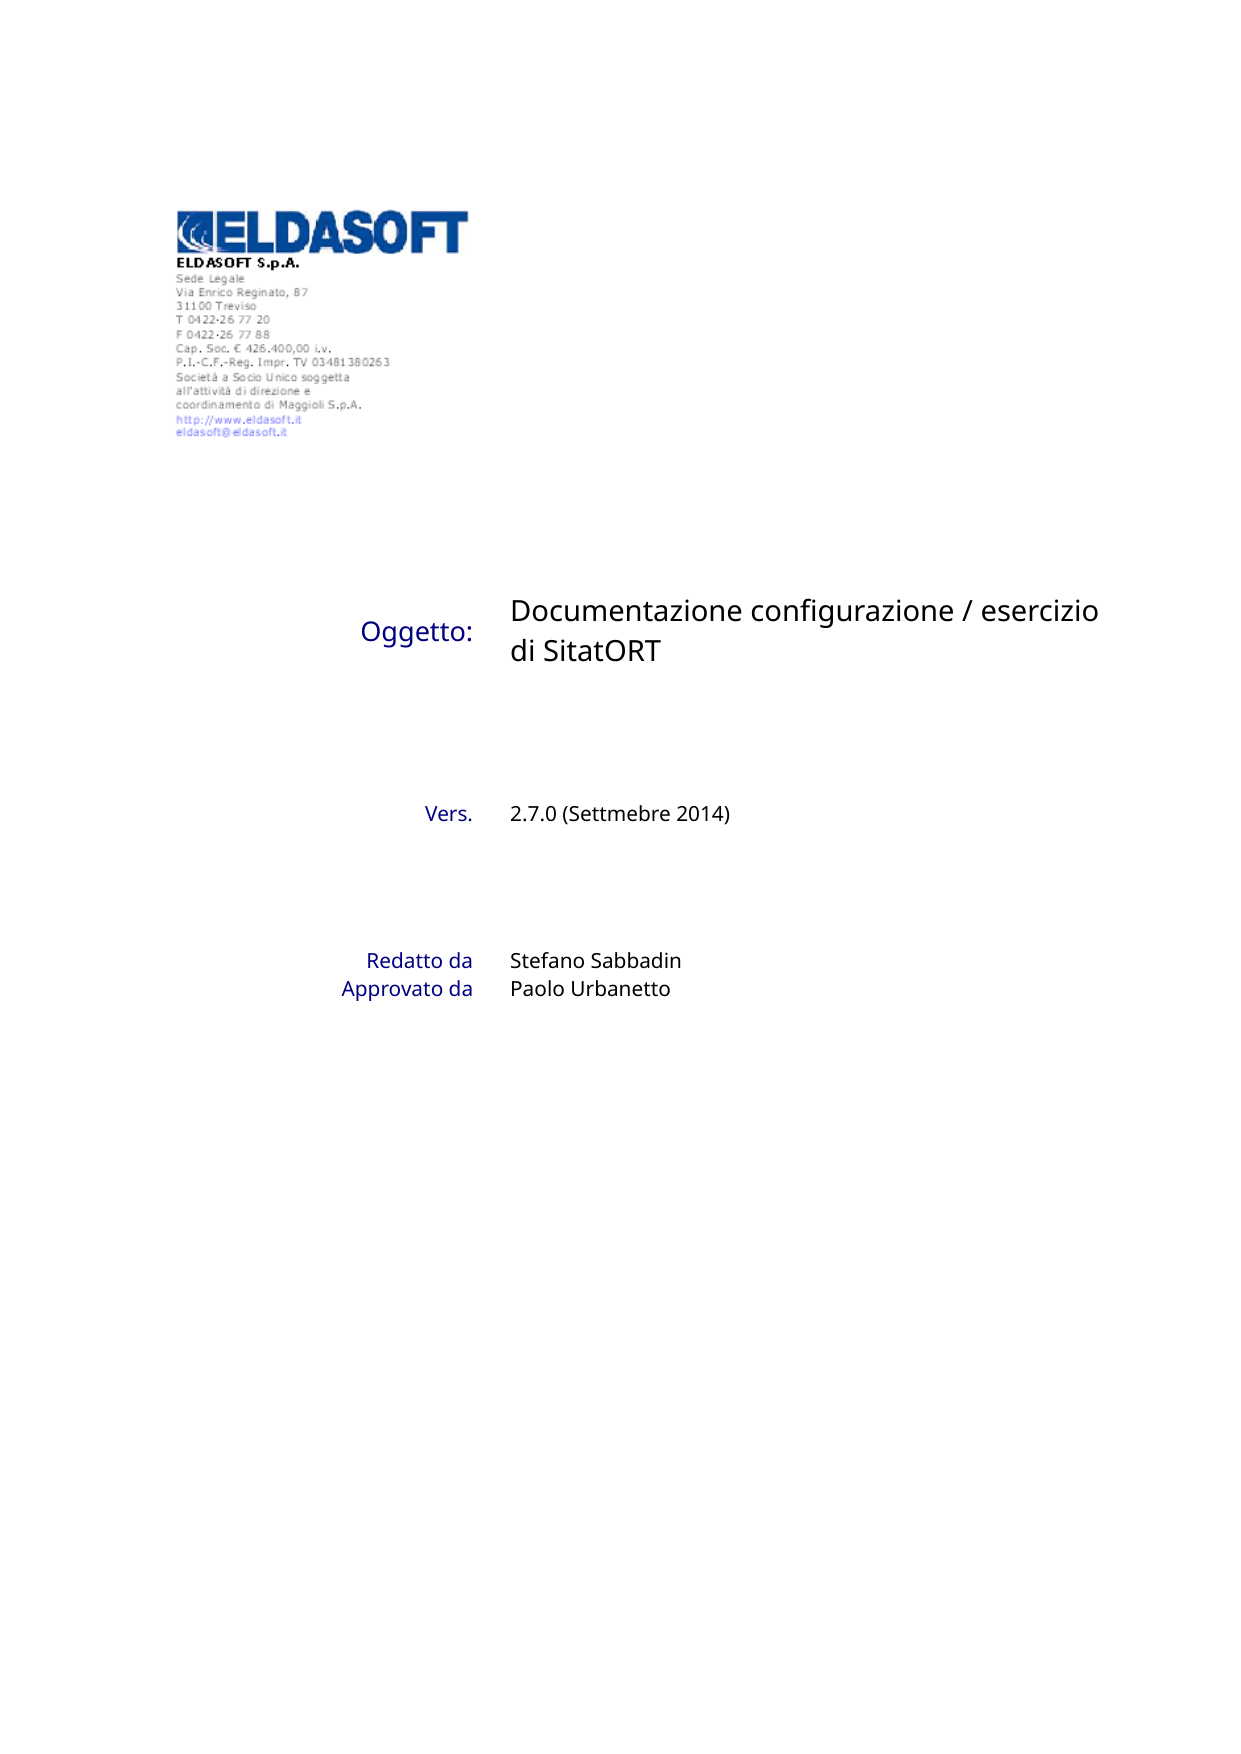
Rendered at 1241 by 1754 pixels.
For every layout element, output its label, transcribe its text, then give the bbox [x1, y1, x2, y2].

table_cell [480, 1003, 510, 1091]
table_cell [480, 769, 510, 857]
table_cell [480, 946, 510, 974]
table_cell Documentazione configurazione / esercizio di SitatORT [510, 591, 1107, 670]
table_cell [480, 1091, 510, 1131]
table_cell [510, 1091, 1107, 1131]
table_cell [147, 1131, 480, 1220]
table_cell [147, 502, 480, 591]
table_cell [480, 1131, 510, 1220]
table_header [147, 148, 480, 502]
table_cell [510, 502, 1107, 591]
table_cell Redatto da [147, 946, 480, 974]
table_header [480, 148, 510, 502]
table_cell [480, 591, 510, 670]
table_cell [510, 857, 1107, 946]
table_cell Stefano Sabbadin [510, 946, 1107, 974]
table_header [510, 148, 1107, 502]
table_cell 2.7.0 (Settmebre 2014) [510, 769, 1107, 857]
table_cell [480, 857, 510, 946]
table_cell [510, 729, 1107, 769]
table_cell Vers. [147, 769, 480, 857]
table_cell Approvato da [147, 974, 480, 1003]
table_cell [147, 670, 480, 729]
table_cell [147, 729, 480, 769]
table_cell [510, 1131, 1107, 1220]
table_cell Paolo Urbanetto [510, 974, 1107, 1003]
table_cell [480, 670, 510, 729]
table_cell [510, 1003, 1107, 1091]
table_cell [480, 974, 510, 1003]
table_cell [147, 1091, 480, 1131]
table_cell [480, 729, 510, 769]
table_cell [510, 670, 1107, 729]
table_cell [147, 857, 480, 946]
table_cell [480, 502, 510, 591]
table_cell Oggetto: [147, 591, 480, 670]
table_cell [147, 1003, 480, 1091]
